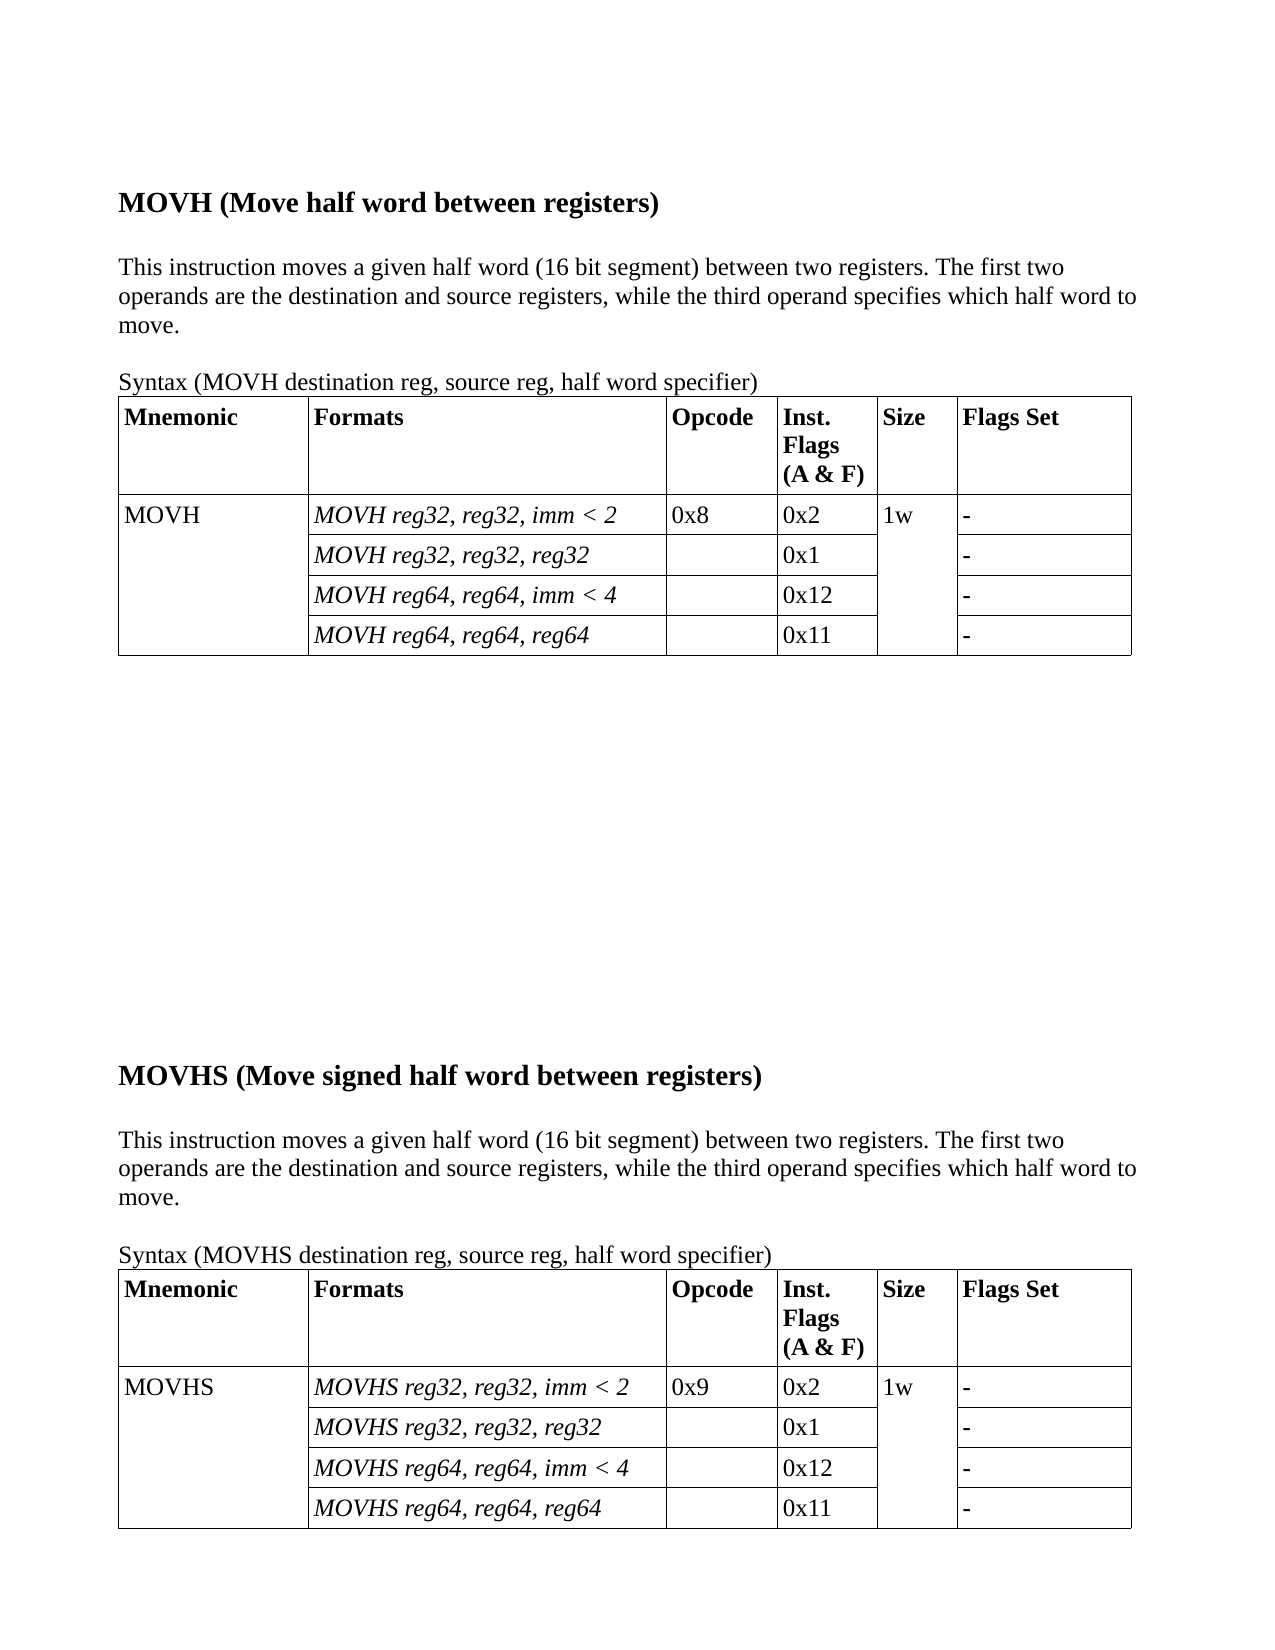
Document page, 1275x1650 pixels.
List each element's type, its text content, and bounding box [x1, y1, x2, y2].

table_cell 1w [878, 495, 957, 655]
text MOVH (Move half word between registers) [118, 185, 1157, 219]
table_cell - [958, 535, 1131, 574]
table_cell 0x12 [778, 576, 877, 615]
table_header Flags Set [958, 397, 1131, 494]
table_header Size [878, 1270, 957, 1366]
table_cell MOVH [119, 495, 308, 655]
table_header Inst. Flags (A & F) [778, 1270, 877, 1366]
table_cell MOVHS reg32, reg32, reg32 [309, 1408, 666, 1447]
table_header Opcode [667, 397, 777, 494]
text Syntax (MOVH destination reg, source reg, half word specifier) [118, 367, 1157, 396]
table_cell 0x9 [667, 1367, 777, 1407]
table_cell 0x1 [778, 535, 877, 574]
table_cell 0x2 [778, 1367, 877, 1407]
text MOVHS (Move signed half word between registers) [118, 1058, 1157, 1091]
table_cell [667, 1488, 777, 1528]
table_cell MOVH reg32, reg32, imm < 2 [309, 495, 666, 534]
table_cell - [958, 616, 1131, 655]
table_header Inst. Flags (A & F) [778, 397, 877, 494]
table_cell MOVHS [119, 1367, 308, 1528]
table_cell [667, 535, 777, 574]
table_header Formats [309, 397, 666, 494]
table_cell [667, 576, 777, 615]
table_cell 1w [878, 1367, 957, 1528]
table_header Flags Set [958, 1270, 1131, 1366]
table_header Size [878, 397, 957, 494]
table_cell - [958, 576, 1131, 615]
text This instruction moves a given half word (16 bit segment) between two registers. The first two operands are the destination and source registers, while the third operand specifies which half word to move. [118, 1125, 1157, 1211]
table_cell 0x1 [778, 1408, 877, 1447]
table_cell - [958, 1408, 1131, 1447]
table_cell MOVH reg32, reg32, reg32 [309, 535, 666, 574]
table_cell 0x12 [778, 1448, 877, 1487]
table_cell 0x11 [778, 616, 877, 655]
table_header Mnemonic [119, 1270, 308, 1366]
text This instruction moves a given half word (16 bit segment) between two registers. The first two operands are the destination and source registers, while the third operand specifies which half word to move. [118, 252, 1157, 338]
table_cell 0x11 [778, 1488, 877, 1528]
table_cell MOVH reg64, reg64, reg64 [309, 616, 666, 655]
table_cell MOVH reg64, reg64, imm < 4 [309, 576, 666, 615]
table_cell - [958, 1488, 1131, 1528]
table_cell - [958, 1367, 1131, 1407]
table_header Mnemonic [119, 397, 308, 494]
text Syntax (MOVHS destination reg, source reg, half word specifier) [118, 1240, 1157, 1268]
table_cell MOVHS reg64, reg64, reg64 [309, 1488, 666, 1528]
table_cell - [958, 1448, 1131, 1487]
table_cell [667, 1448, 777, 1487]
table_header Opcode [667, 1270, 777, 1366]
table_header Formats [309, 1270, 666, 1366]
table_cell MOVHS reg64, reg64, imm < 4 [309, 1448, 666, 1487]
table_cell 0x8 [667, 495, 777, 534]
table_cell MOVHS reg32, reg32, imm < 2 [309, 1367, 666, 1407]
table_cell [667, 616, 777, 655]
table_cell [667, 1408, 777, 1447]
table_cell - [958, 495, 1131, 534]
table_cell 0x2 [778, 495, 877, 534]
